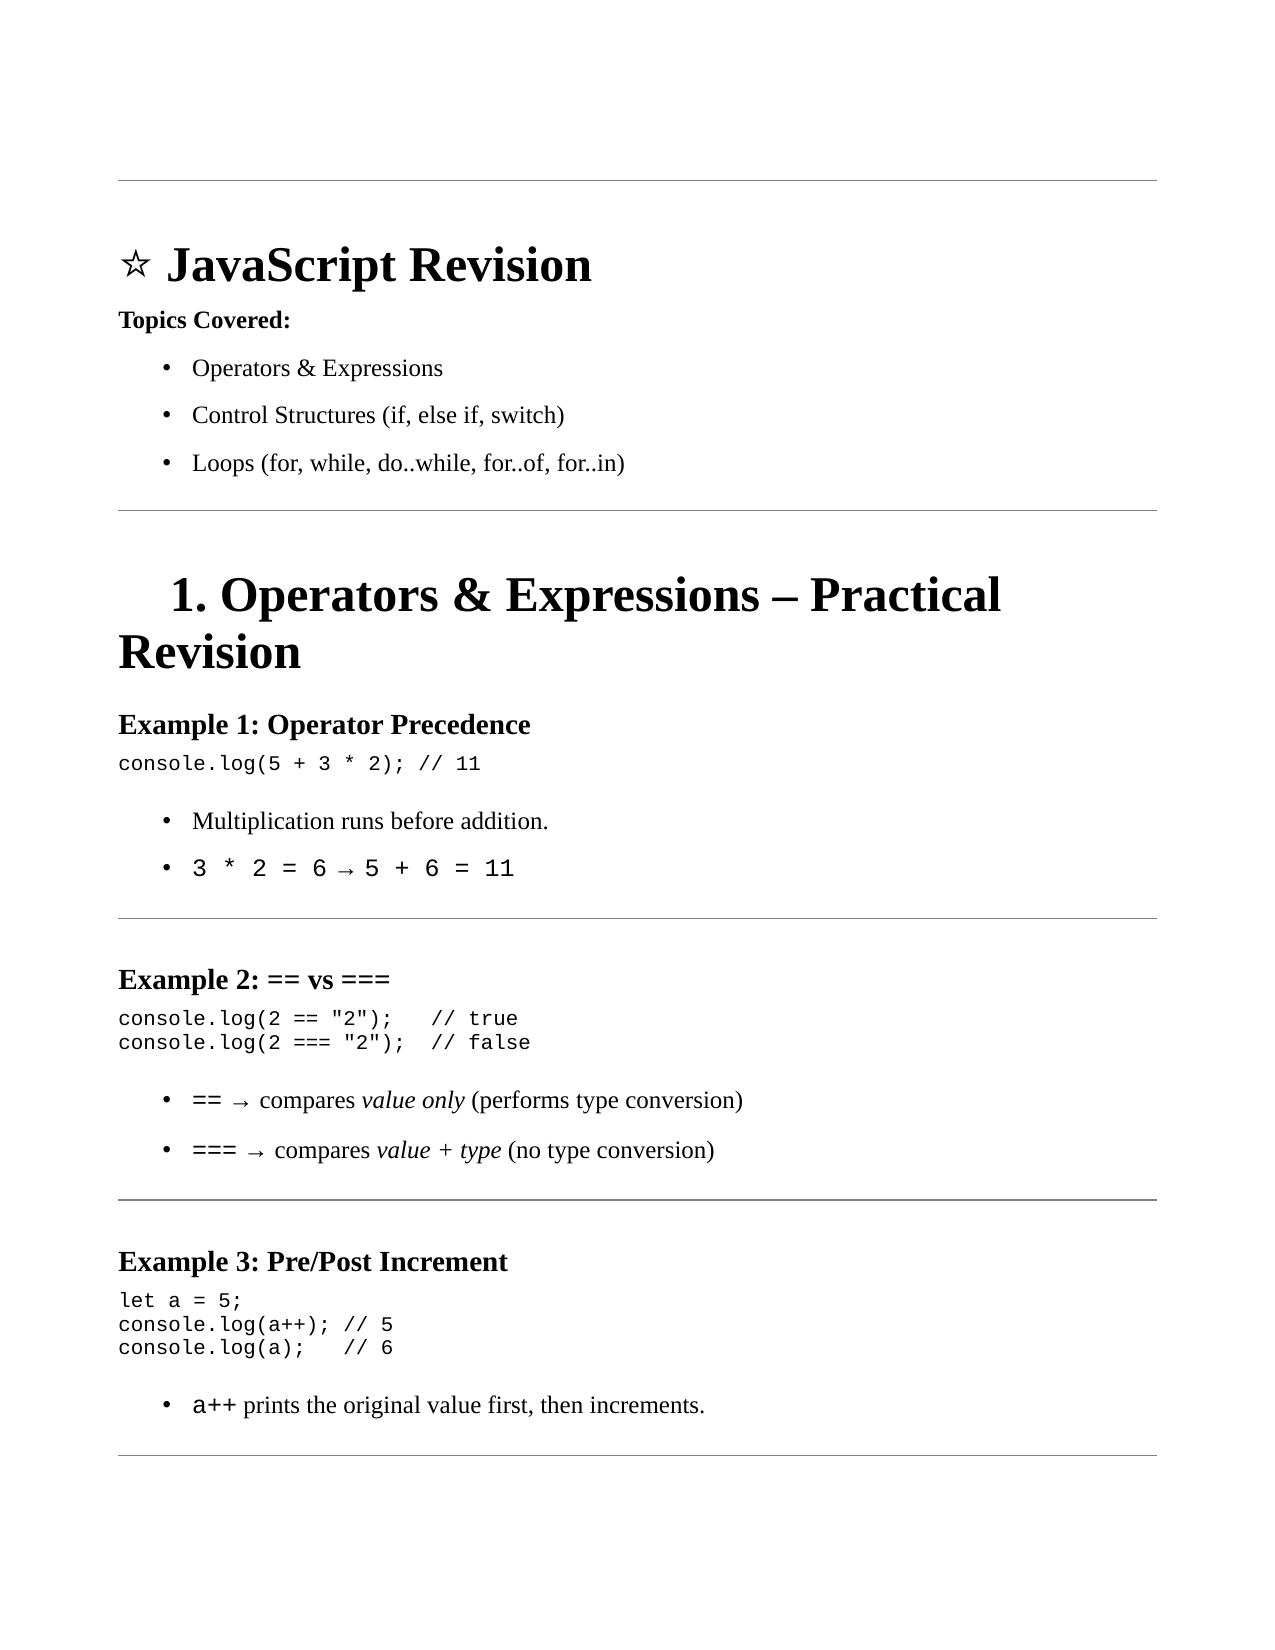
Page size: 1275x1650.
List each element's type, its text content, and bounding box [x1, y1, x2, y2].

text console.log(a++); // 5 [118, 1314, 1157, 1337]
list Loops (for, while, do..while, for..of, for..in) [162, 448, 1157, 477]
subtitle Example 2: == vs === [118, 962, 1157, 996]
list Control Structures (if, else if, switch) [162, 400, 1157, 429]
subtitle ⭐ JavaScript Revision [118, 235, 1157, 292]
text console.log(a); // 6 [118, 1337, 1157, 1361]
subtitle Example 3: Pre/Post Increment [118, 1244, 1157, 1278]
text let a = 5; [118, 1290, 1157, 1314]
list Operators & Expressions [162, 353, 1157, 381]
subtitle Example 1: Operator Precedence [118, 707, 1157, 740]
list a++ prints the original value first, then increments. [162, 1391, 1157, 1421]
text console.log(5 + 3 * 2); // 11 [118, 753, 1157, 776]
text console.log(2 === "2"); // false [118, 1032, 1157, 1056]
subtitle 🧩 1. Operators & Expressions – Practical Revision [118, 565, 1157, 680]
text console.log(2 == "2"); // true [118, 1008, 1157, 1032]
list Multiplication runs before addition. [162, 806, 1157, 835]
list 3 * 2 = 6 → 5 + 6 = 11 [162, 853, 1157, 884]
list == → compares value only (performs type conversion) [162, 1085, 1157, 1116]
list === → compares value + type (no type conversion) [162, 1135, 1157, 1166]
text Topics Covered: [118, 305, 1157, 334]
